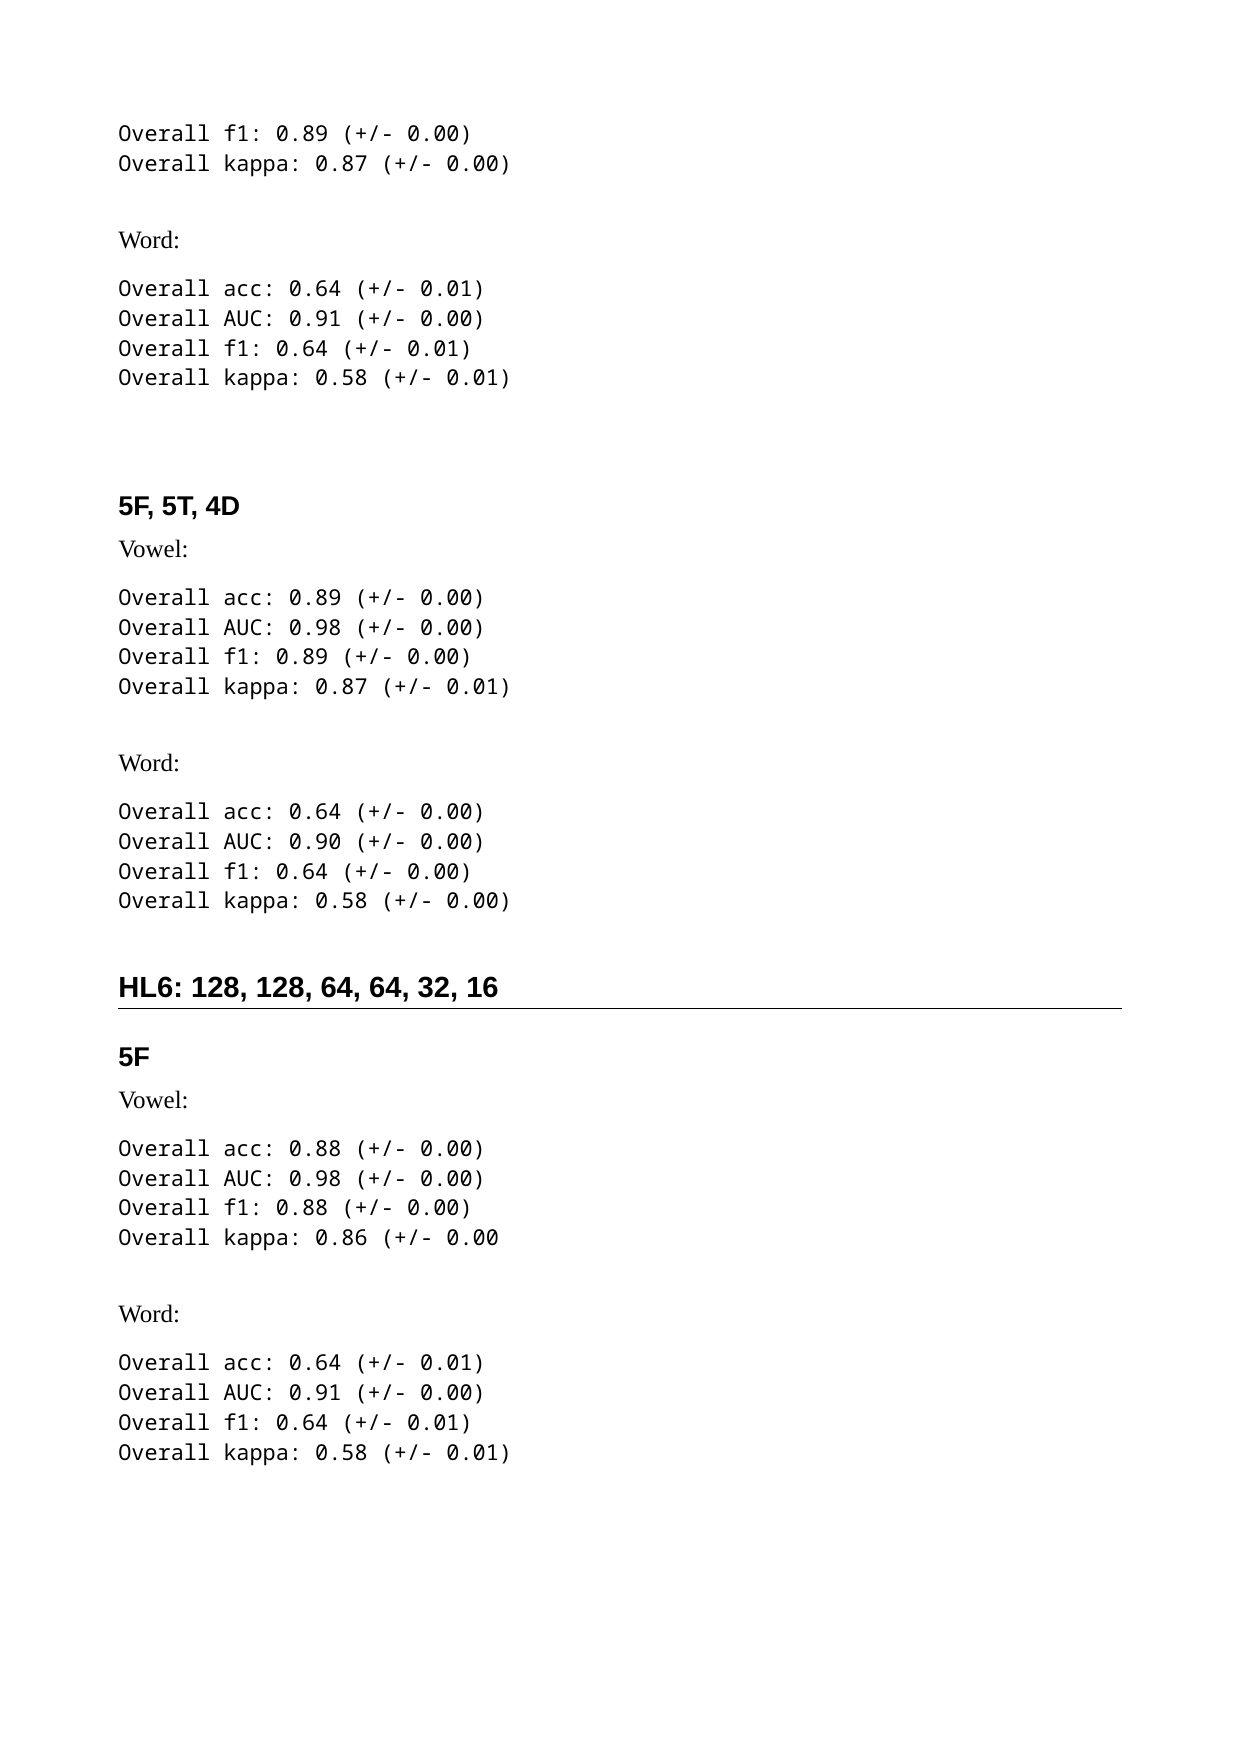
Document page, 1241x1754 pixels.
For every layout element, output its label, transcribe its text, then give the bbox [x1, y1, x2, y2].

text Vowel: [118, 534, 1122, 563]
subtitle HL6: 128, 128, 64, 64, 32, 16 [118, 970, 1122, 1008]
text Overall f1: 0.89 (+/- 0.00) [118, 118, 1122, 148]
text Overall AUC: 0.98 (+/- 0.00) [118, 1162, 1122, 1192]
text Overall f1: 0.64 (+/- 0.01) [118, 332, 1122, 362]
text Overall AUC: 0.98 (+/- 0.00) [118, 611, 1122, 641]
subtitle 5F [118, 1041, 1122, 1073]
text Overall kappa: 0.58 (+/- 0.01) [118, 362, 1122, 392]
text Overall f1: 0.88 (+/- 0.00) [118, 1192, 1122, 1222]
text Word: [118, 225, 1122, 254]
text Overall f1: 0.64 (+/- 0.00) [118, 856, 1122, 885]
text Overall acc: 0.88 (+/- 0.00) [118, 1133, 1122, 1162]
text Overall f1: 0.64 (+/- 0.01) [118, 1407, 1122, 1436]
text Word: [118, 748, 1122, 777]
text Overall AUC: 0.91 (+/- 0.00) [118, 1377, 1122, 1407]
text Word: [118, 1299, 1122, 1328]
text Overall acc: 0.64 (+/- 0.00) [118, 796, 1122, 826]
text Overall AUC: 0.91 (+/- 0.00) [118, 303, 1122, 332]
text Overall kappa: 0.87 (+/- 0.00) [118, 148, 1122, 178]
text Overall AUC: 0.90 (+/- 0.00) [118, 826, 1122, 856]
text Overall kappa: 0.87 (+/- 0.01) [118, 671, 1122, 701]
text Overall kappa: 0.58 (+/- 0.01) [118, 1436, 1122, 1466]
text Overall kappa: 0.58 (+/- 0.00) [118, 885, 1122, 915]
text Overall acc: 0.89 (+/- 0.00) [118, 582, 1122, 611]
text Overall acc: 0.64 (+/- 0.01) [118, 1347, 1122, 1377]
text Overall kappa: 0.86 (+/- 0.00 [118, 1222, 1122, 1252]
text Overall f1: 0.89 (+/- 0.00) [118, 641, 1122, 671]
text Overall acc: 0.64 (+/- 0.01) [118, 273, 1122, 303]
subtitle 5F, 5T, 4D [118, 490, 1122, 522]
text Vowel: [118, 1085, 1122, 1114]
